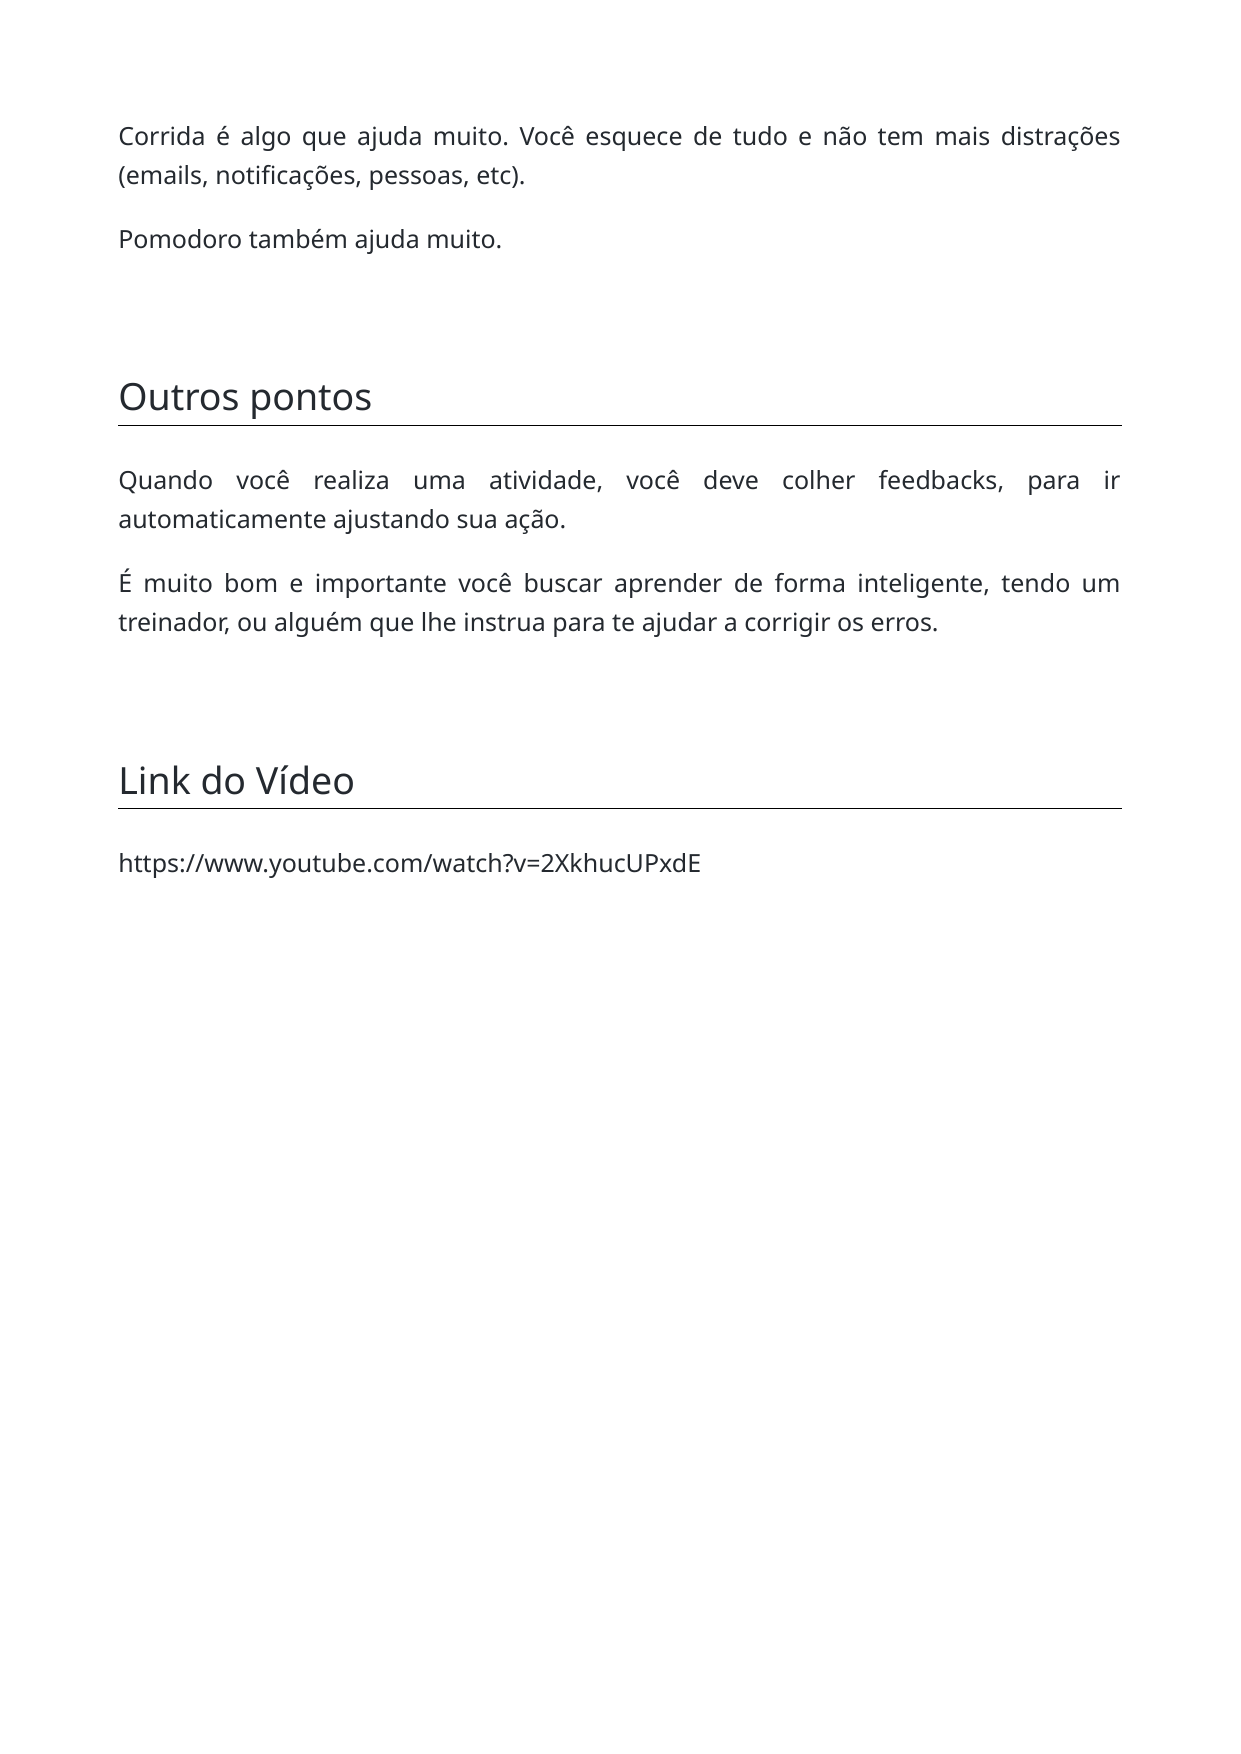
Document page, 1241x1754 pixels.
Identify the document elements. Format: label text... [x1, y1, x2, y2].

subtitle Link do Vídeo [118, 754, 1122, 808]
subtitle Outros pontos [118, 371, 1122, 425]
text Pomodoro também ajuda muito. [118, 221, 1122, 256]
text Quando você realiza uma atividade, você deve colher feedbacks, para ir automaticamente ajustando sua ação. [118, 462, 1122, 536]
text É muito bom e importante você buscar aprender de forma inteligente, tendo um treinador, ou alguém que lhe instrua para te ajudar a corrigir os erros. [118, 566, 1122, 639]
text https://www.youtube.com/watch?v=2XkhucUPxdE [118, 846, 1122, 880]
text Corrida é algo que ajuda muito. Você esquece de tudo e não tem mais distrações (emails, notificações, pessoas, etc). [118, 118, 1122, 191]
